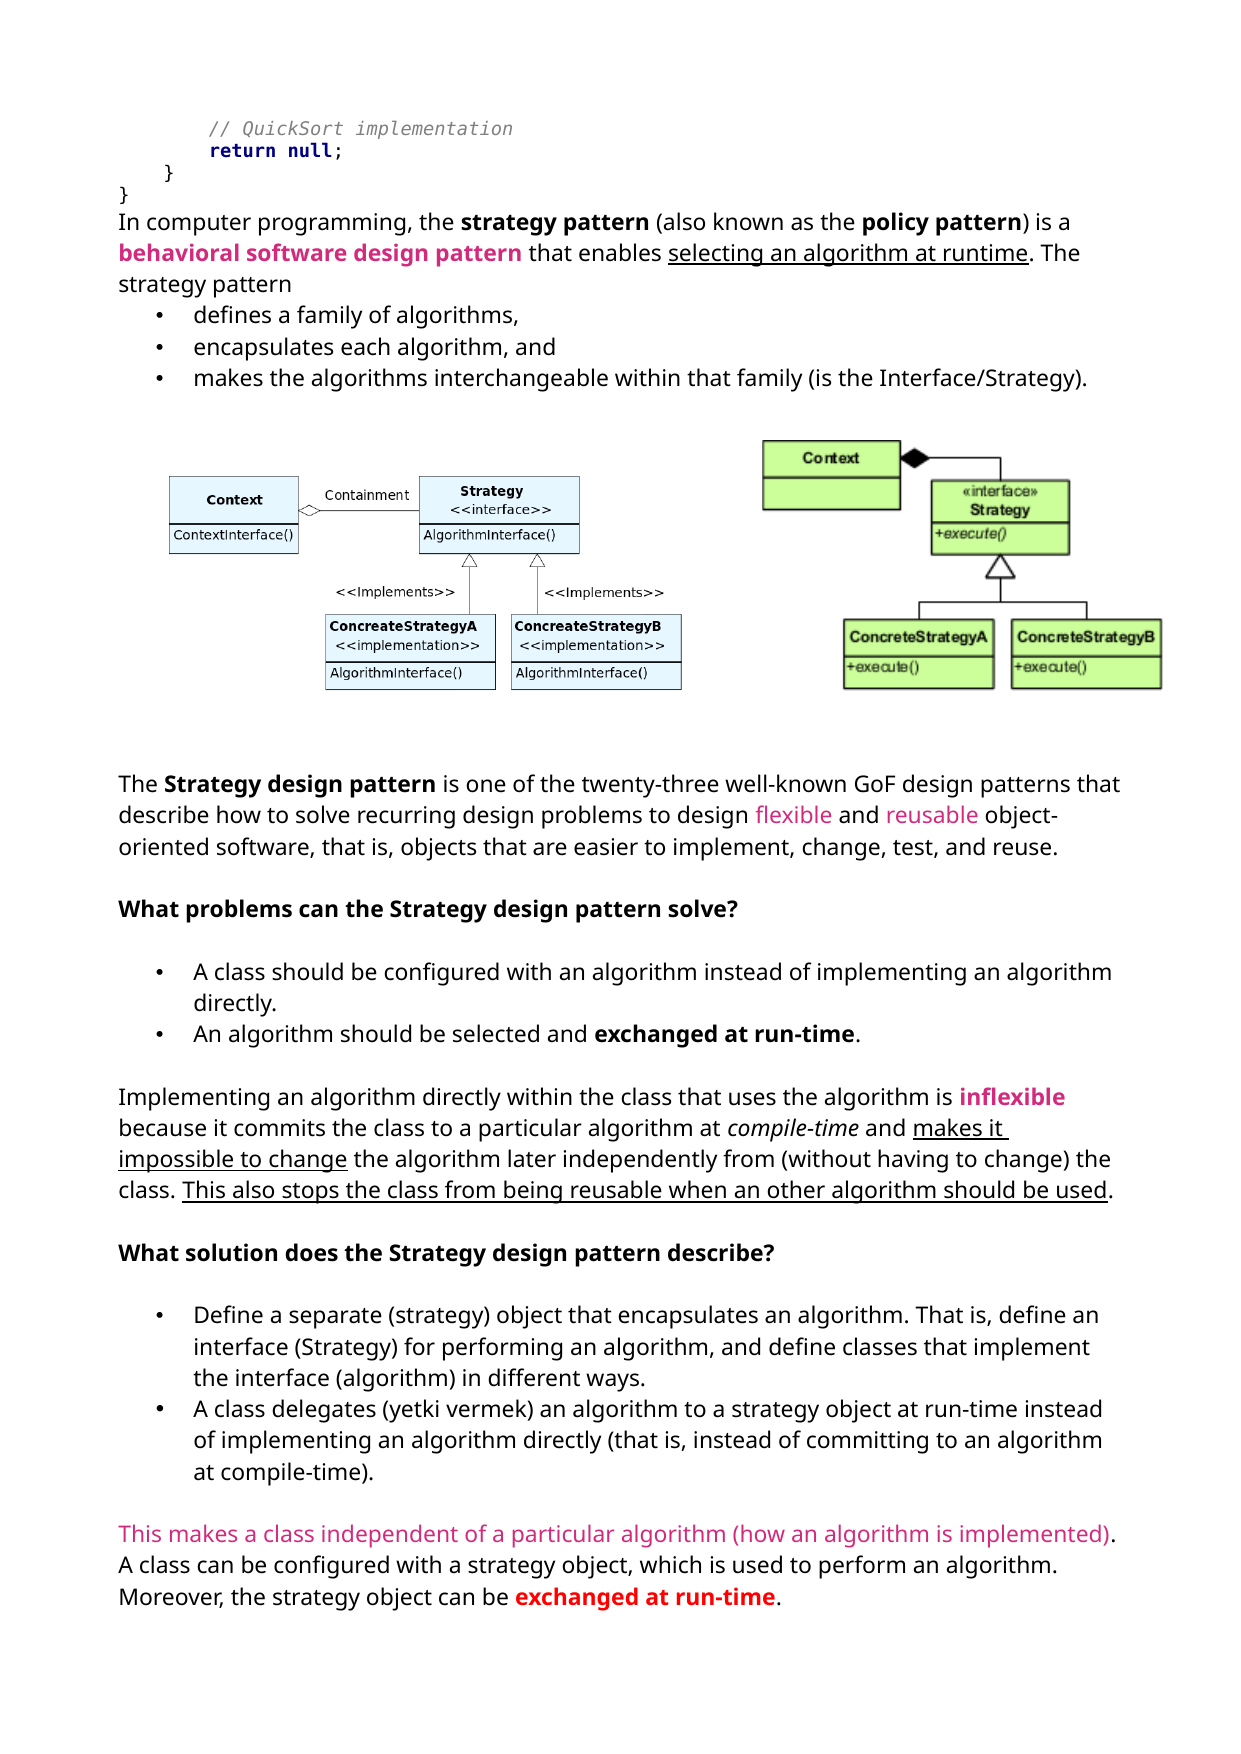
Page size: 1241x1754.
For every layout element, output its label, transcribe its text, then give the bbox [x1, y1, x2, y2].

list An algorithm should be selected and exchanged at run-time. [156, 1018, 1122, 1049]
text return null; [118, 140, 1122, 162]
text Implementing an algorithm directly within the class that uses the algorithm is inflexible because it commits the class to a particular algorithm at compile-time and makes it impossible to change the algorithm later independently from (without having to change) the class. This also stops the class from being reusable when an other algorithm should be used. [118, 1081, 1122, 1206]
list defines a family of algorithms, [156, 299, 1122, 331]
list Define a separate (strategy) object that encapsulates an algorithm. That is, define an interface (Strategy) for performing an algorithm, and define classes that implement the interface (algorithm) in different ways. [156, 1299, 1122, 1393]
text In computer programming, the strategy pattern (also known as the policy pattern) is a behavioral software design pattern that enables selecting an algorithm at runtime. The strategy pattern [118, 206, 1122, 299]
list encapsulates each algorithm, and [156, 331, 1122, 362]
text // QuickSort implementation [118, 118, 1122, 140]
text What solution does the Strategy design pattern describe? [118, 1237, 1122, 1268]
picture [762, 440, 1163, 691]
list A class should be configured with an algorithm instead of implementing an algorithm directly. [156, 956, 1122, 1018]
text This makes a class independent of a particular algorithm (how an algorithm is implemented). A class can be configured with a strategy object, which is used to perform an algorithm. Moreover, the strategy object can be exchanged at run-time. [118, 1518, 1122, 1612]
text What problems can the Strategy design pattern solve? [118, 893, 1122, 924]
list makes the algorithms interchangeable within that family (is the Interface/Strategy). [156, 362, 1122, 393]
text } [118, 162, 1122, 184]
text The Strategy design pattern is one of the twenty-three well-known GoF design patterns that describe how to solve recurring design problems to design flexible and reusable object-oriented software, that is, objects that are easier to implement, change, test, and reuse. [118, 768, 1122, 862]
picture [165, 472, 684, 693]
list A class delegates (yetki vermek) an algorithm to a strategy object at run-time instead of implementing an algorithm directly (that is, instead of committing to an algorithm at compile-time). [156, 1393, 1122, 1487]
text } [118, 184, 1122, 206]
